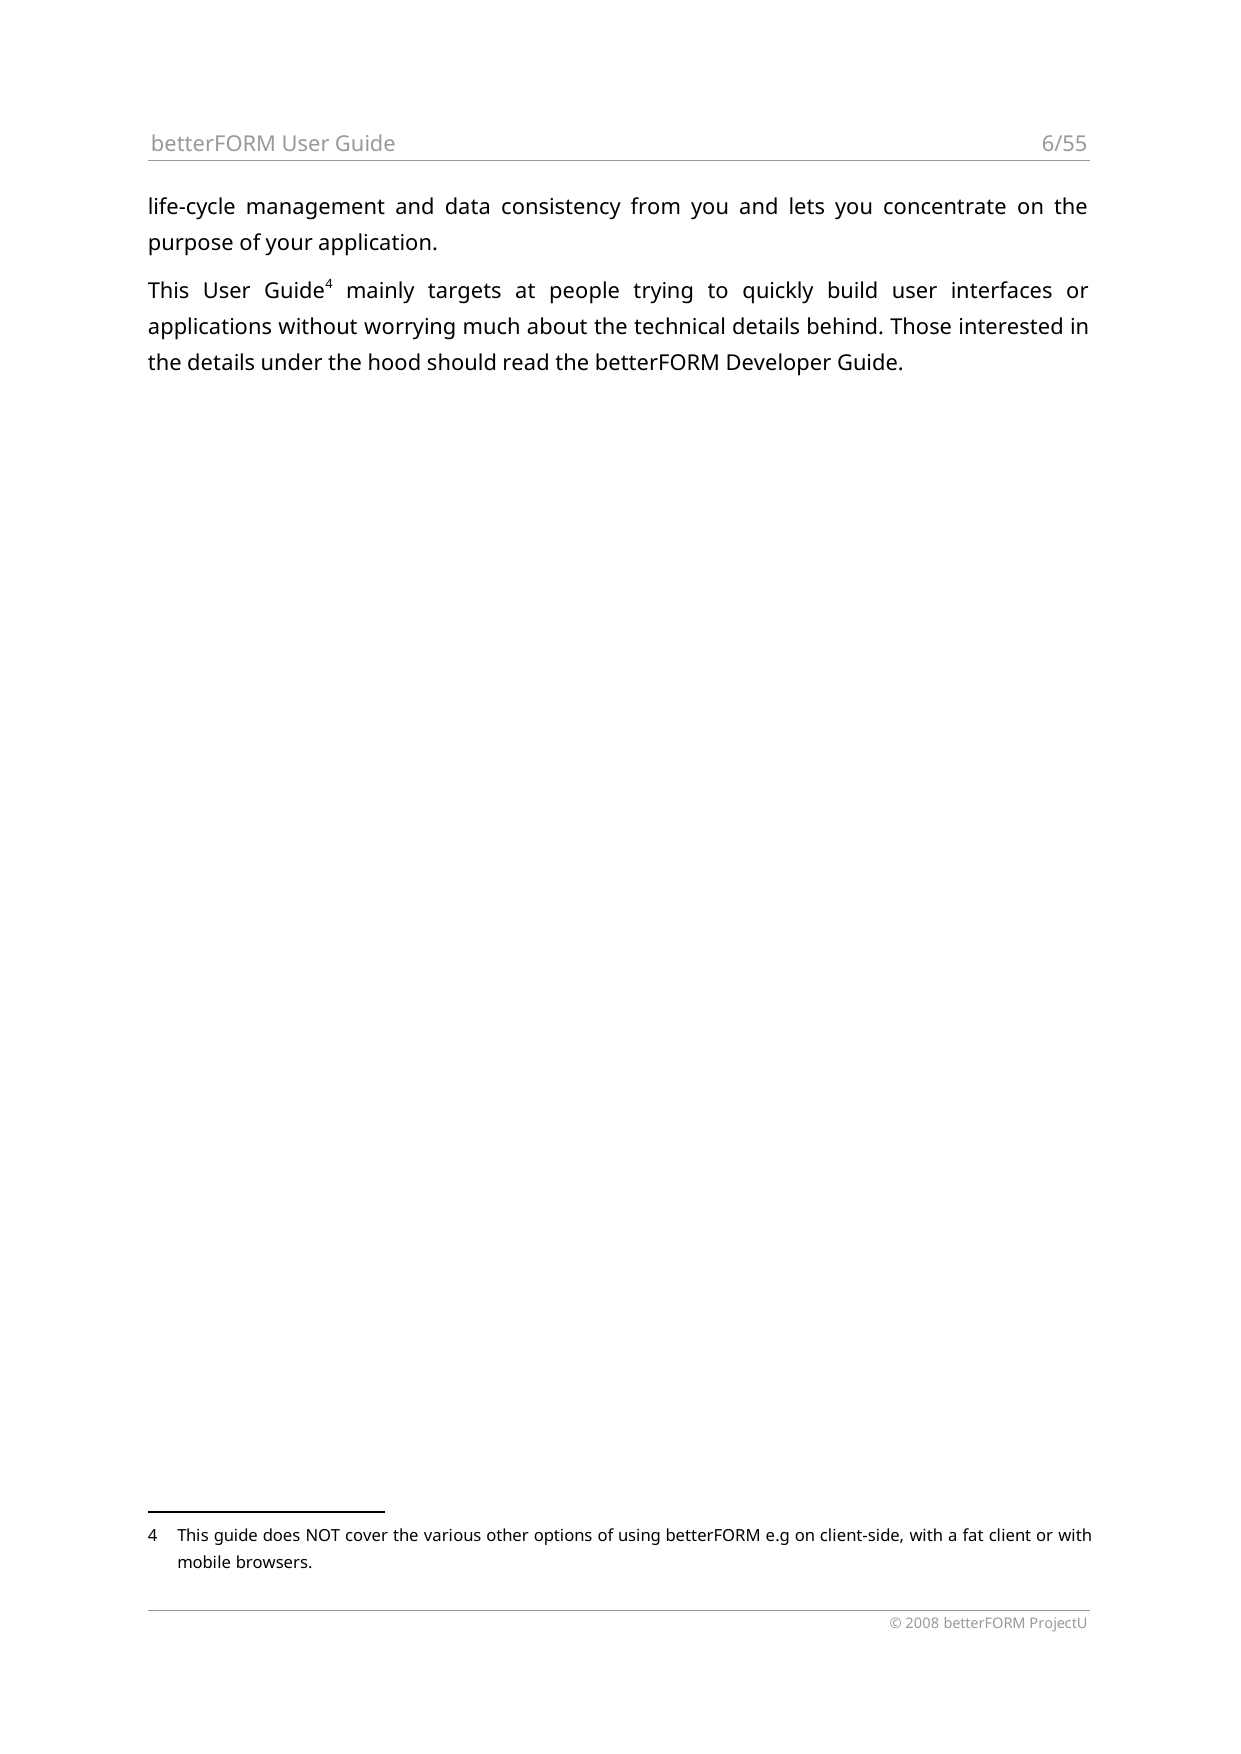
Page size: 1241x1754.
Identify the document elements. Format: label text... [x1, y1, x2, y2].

text This guide does NOT cover the various other options of using betterFORM e.g on client-side, with a fat client or with mobile browsers. [148, 1524, 1093, 1574]
text This User Guide mainly targets at people trying to quickly build user interfaces or applications without worrying much about the technical details behind. Those interested in the details under the hood should read the betterFORM Developer Guide. [148, 275, 1090, 377]
text life-cycle management and data consistency from you and lets you concentrate on the purpose of your application. [148, 191, 1090, 256]
